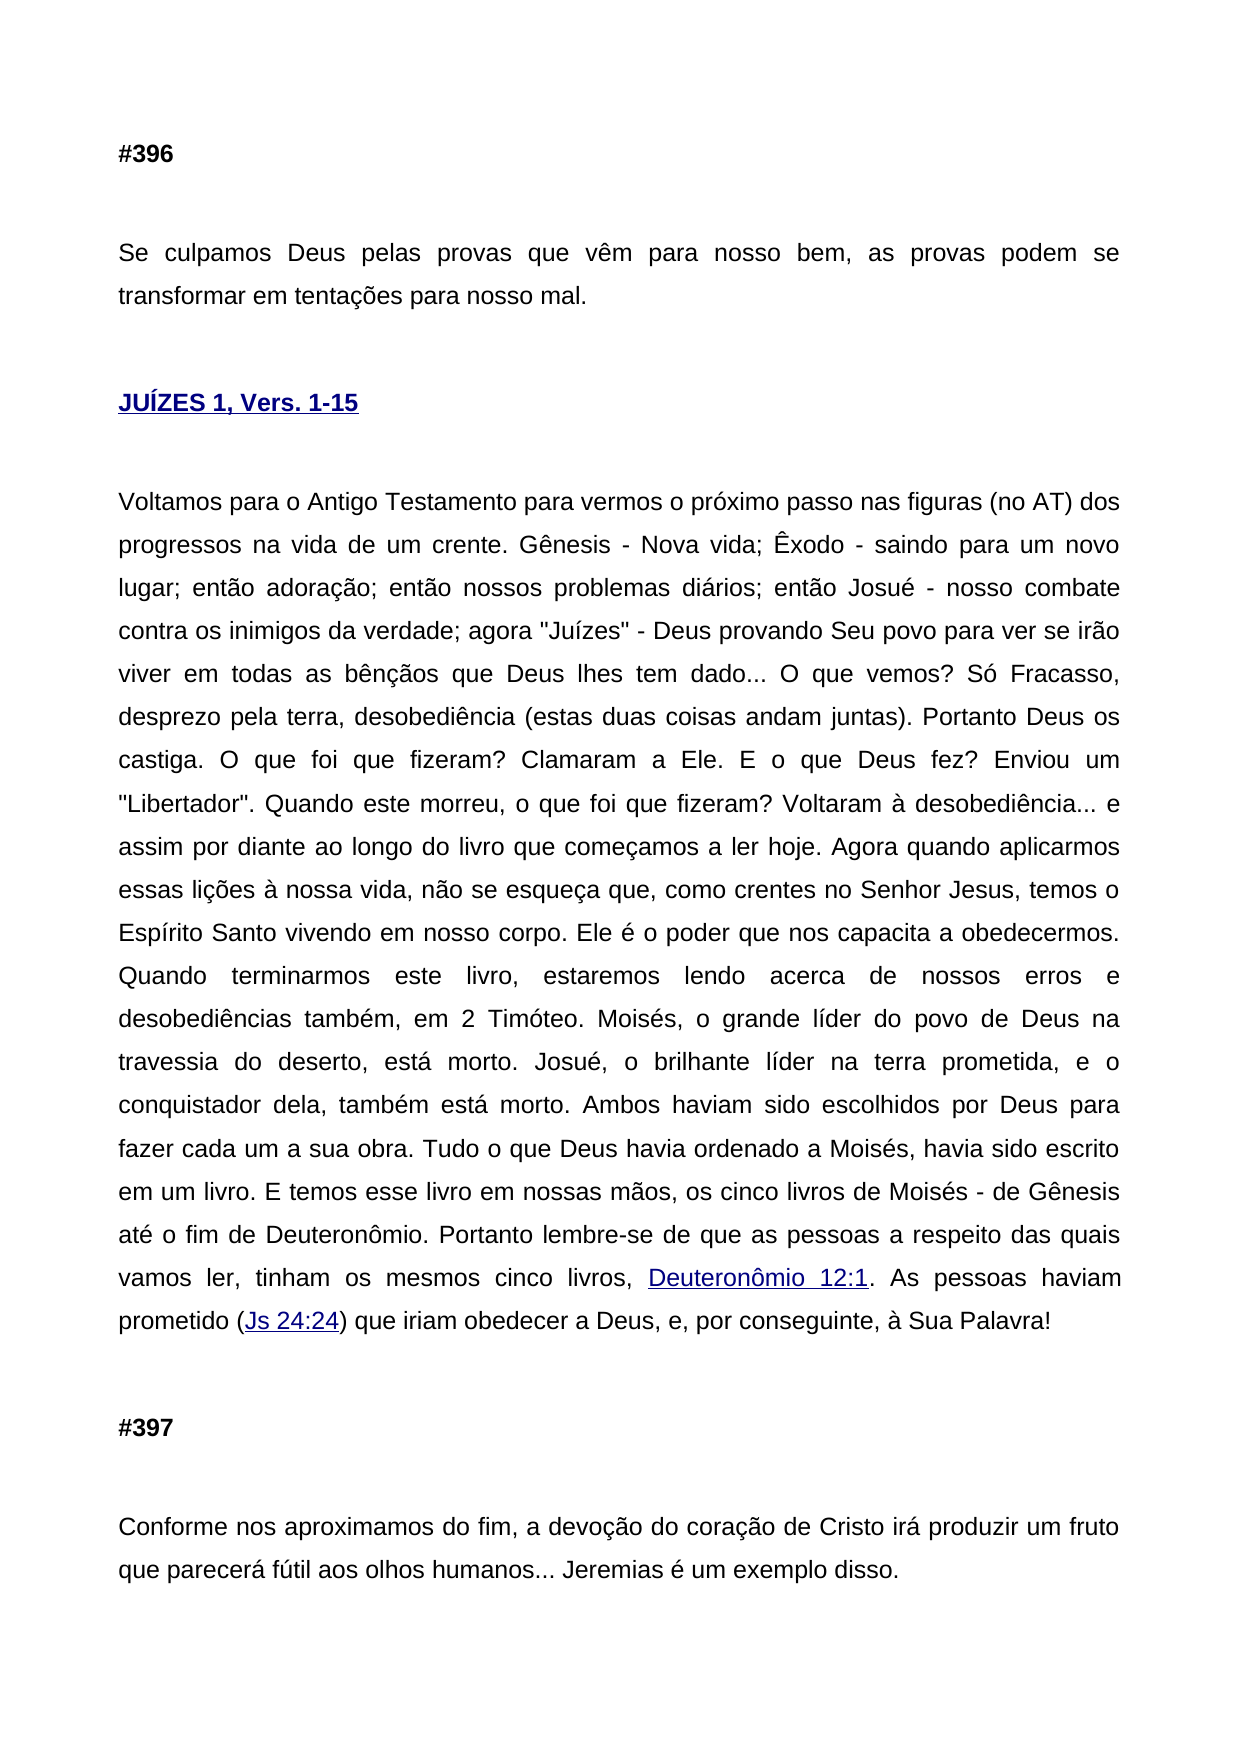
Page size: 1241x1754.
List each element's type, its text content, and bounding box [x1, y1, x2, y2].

text Conforme nos aproximamos do fim, a devoção do coração de Cristo irá produzir um fruto que parecerá fútil aos olhos humanos... Jeremias é um exemplo disso. [118, 1512, 1122, 1584]
subtitle #396 [118, 139, 1122, 168]
subtitle JUÍZES 1, Vers. 1-15 [118, 388, 1122, 417]
subtitle #397 [118, 1413, 1122, 1442]
text Voltamos para o Antigo Testamento para vermos o próximo passo nas figuras (no AT) dos progressos na vida de um crente. Gênesis - Nova vida; Êxodo - saindo para um novo lugar; então adoração; então nossos problemas diários; então Josué - nosso combate contra os inimigos da verdade; agora "Juízes" - Deus provando Seu povo para ver se irão viver em todas as bênçãos que Deus lhes tem dado... O que vemos? Só Fracasso, desprezo pela terra, desobediência (estas duas coisas andam juntas). Portanto Deus os castiga. O que foi que fizeram? Clamaram a Ele. E o que Deus fez? Enviou um "Libertador". Quando este morreu, o que foi que fizeram? Voltaram à desobediência... e assim por diante ao longo do livro que começamos a ler hoje. Agora quando aplicarmos essas lições à nossa vida, não se esqueça que, como crentes no Senhor Jesus, temos o Espírito Santo vivendo em nosso corpo. Ele é o poder que nos capacita a obedecermos. Quando terminarmos este livro, estaremos lendo acerca de nossos erros e desobediências também, em 2 Timóteo. Moisés, o grande líder do povo de Deus na travessia do deserto, está morto. Josué, o brilhante líder na terra prometida, e o conquistador dela, também está morto. Ambos haviam sido escolhidos por Deus para fazer cada um a sua obra. Tudo o que Deus havia ordenado a Moisés, havia sido escrito em um livro. E temos esse livro em nossas mãos, os cinco livros de Moisés - de Gênesis até o fim de Deuteronômio. Portanto lembre-se de que as pessoas a respeito das quais vamos ler, tinham os mesmos cinco livros, Deuteronômio 12:1. As pessoas haviam prometido (Js 24:24) que iriam obedecer a Deus, e, por conseguinte, à Sua Palavra! [118, 487, 1122, 1335]
text Se culpamos Deus pelas provas que vêm para nosso bem, as provas podem se transformar em tentações para nosso mal. [118, 238, 1122, 309]
